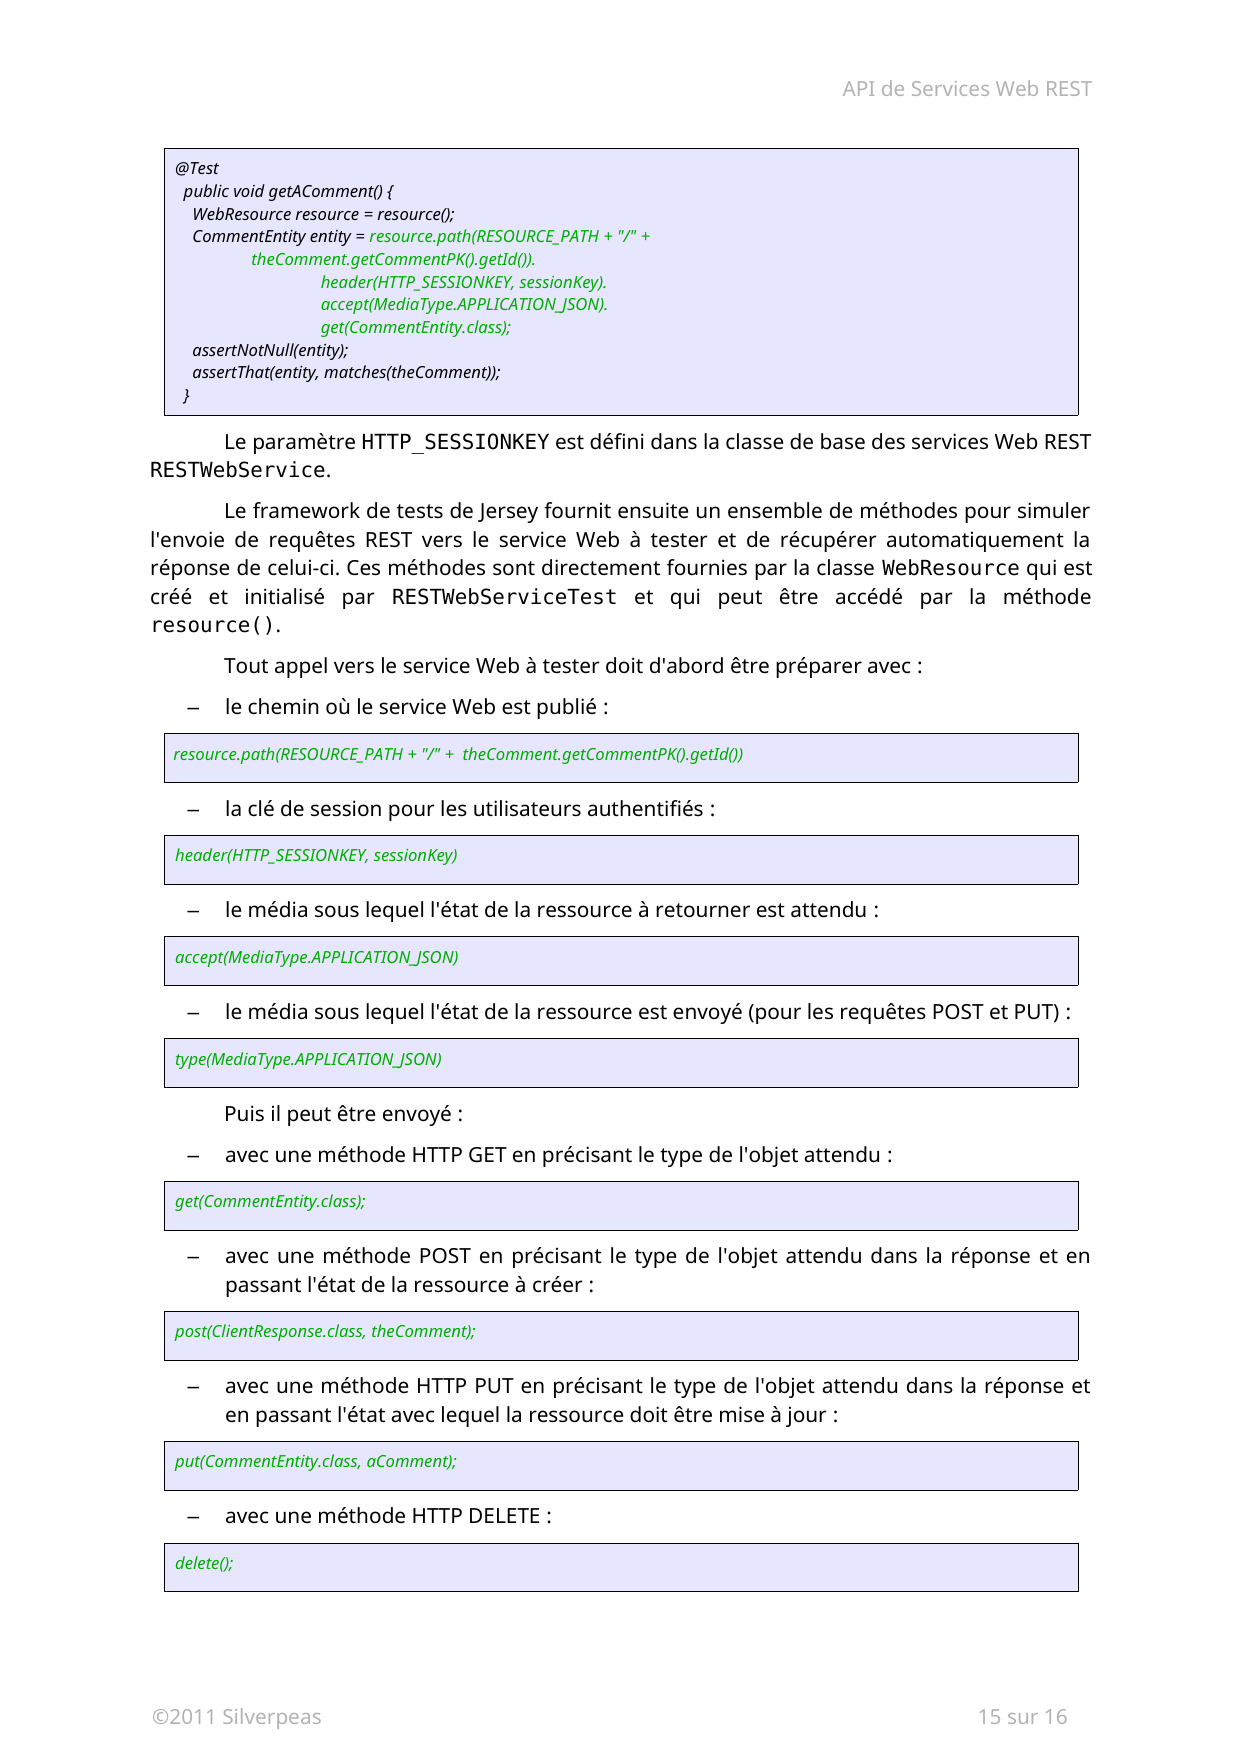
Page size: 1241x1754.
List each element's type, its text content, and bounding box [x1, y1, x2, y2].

text WebResource resource = resource(); [173, 202, 1069, 225]
text get(CommentEntity.class); [173, 316, 1069, 338]
text theComment.getCommentPK().getId()). [173, 247, 1069, 270]
list get(CommentEntity.class); [173, 1190, 1069, 1212]
text Le framework de tests de Jersey fournit ensuite un ensemble de méthodes pour simuler l'envoie de requêtes REST vers le service Web à tester et de récupérer automatiquement la réponse de celui-ci. Ces méthodes sont directement fournies par la classe WebResource qui est créé et initialisé par RESTWebServiceTest et qui peut être accédé par la méthode resource(). [150, 497, 1092, 639]
text CommentEntity entity = resource.path(RESOURCE_PATH + "/" + [173, 225, 1069, 247]
list avec une méthode POST en précisant le type de l'objet attendu dans la réponse et en passant l'état de la ressource à créer : [187, 1181, 1092, 1298]
text type(MediaType.APPLICATION_JSON) [173, 1047, 1069, 1070]
list avec une méthode HTTP DELETE : [187, 1441, 1092, 1530]
list avec une méthode HTTP PUT en précisant le type de l'objet attendu dans la réponse et en passant l'état avec lequel la ressource doit être mise à jour : [187, 1311, 1092, 1428]
list avec une méthode HTTP GET en précisant le type de l'objet attendu : [187, 1140, 1092, 1168]
list post(ClientResponse.class, theComment); [173, 1320, 1069, 1342]
list le chemin où le service Web est publié : [187, 692, 1092, 721]
text Le paramètre HTTP_SESSIONKEY est défini dans la classe de base des services Web REST RESTWebService. [150, 148, 1092, 484]
list header(HTTP_SESSIONKEY, sessionKey) [173, 844, 1069, 866]
list delete(); [173, 1552, 1069, 1574]
text Puis il peut être envoyé : [150, 1038, 1092, 1127]
list le média sous lequel l'état de la ressource est envoyé (pour les requêtes POST et PUT) : [187, 936, 1092, 1026]
text accept(MediaType.APPLICATION_JSON). [173, 293, 1069, 316]
list accept(MediaType.APPLICATION_JSON) [173, 945, 1069, 968]
text header(HTTP_SESSIONKEY, sessionKey). [173, 270, 1069, 293]
text Tout appel vers le service Web à tester doit d'abord être préparer avec : [150, 651, 1092, 680]
text assertThat(entity, matches(theComment)); [173, 361, 1069, 384]
list le média sous lequel l'état de la ressource à retourner est attendu : [187, 835, 1092, 924]
text assertNotNull(entity); [173, 338, 1069, 361]
list resource.path(RESOURCE_PATH + "/" + theComment.getCommentPK().getId()) [173, 742, 1069, 765]
list la clé de session pour les utilisateurs authentifiés : [187, 733, 1092, 822]
text public void getAComment() { [173, 179, 1069, 202]
text } [173, 384, 1069, 406]
list put(CommentEntity.class, aComment); [173, 1450, 1069, 1473]
text @Test [173, 157, 1069, 179]
